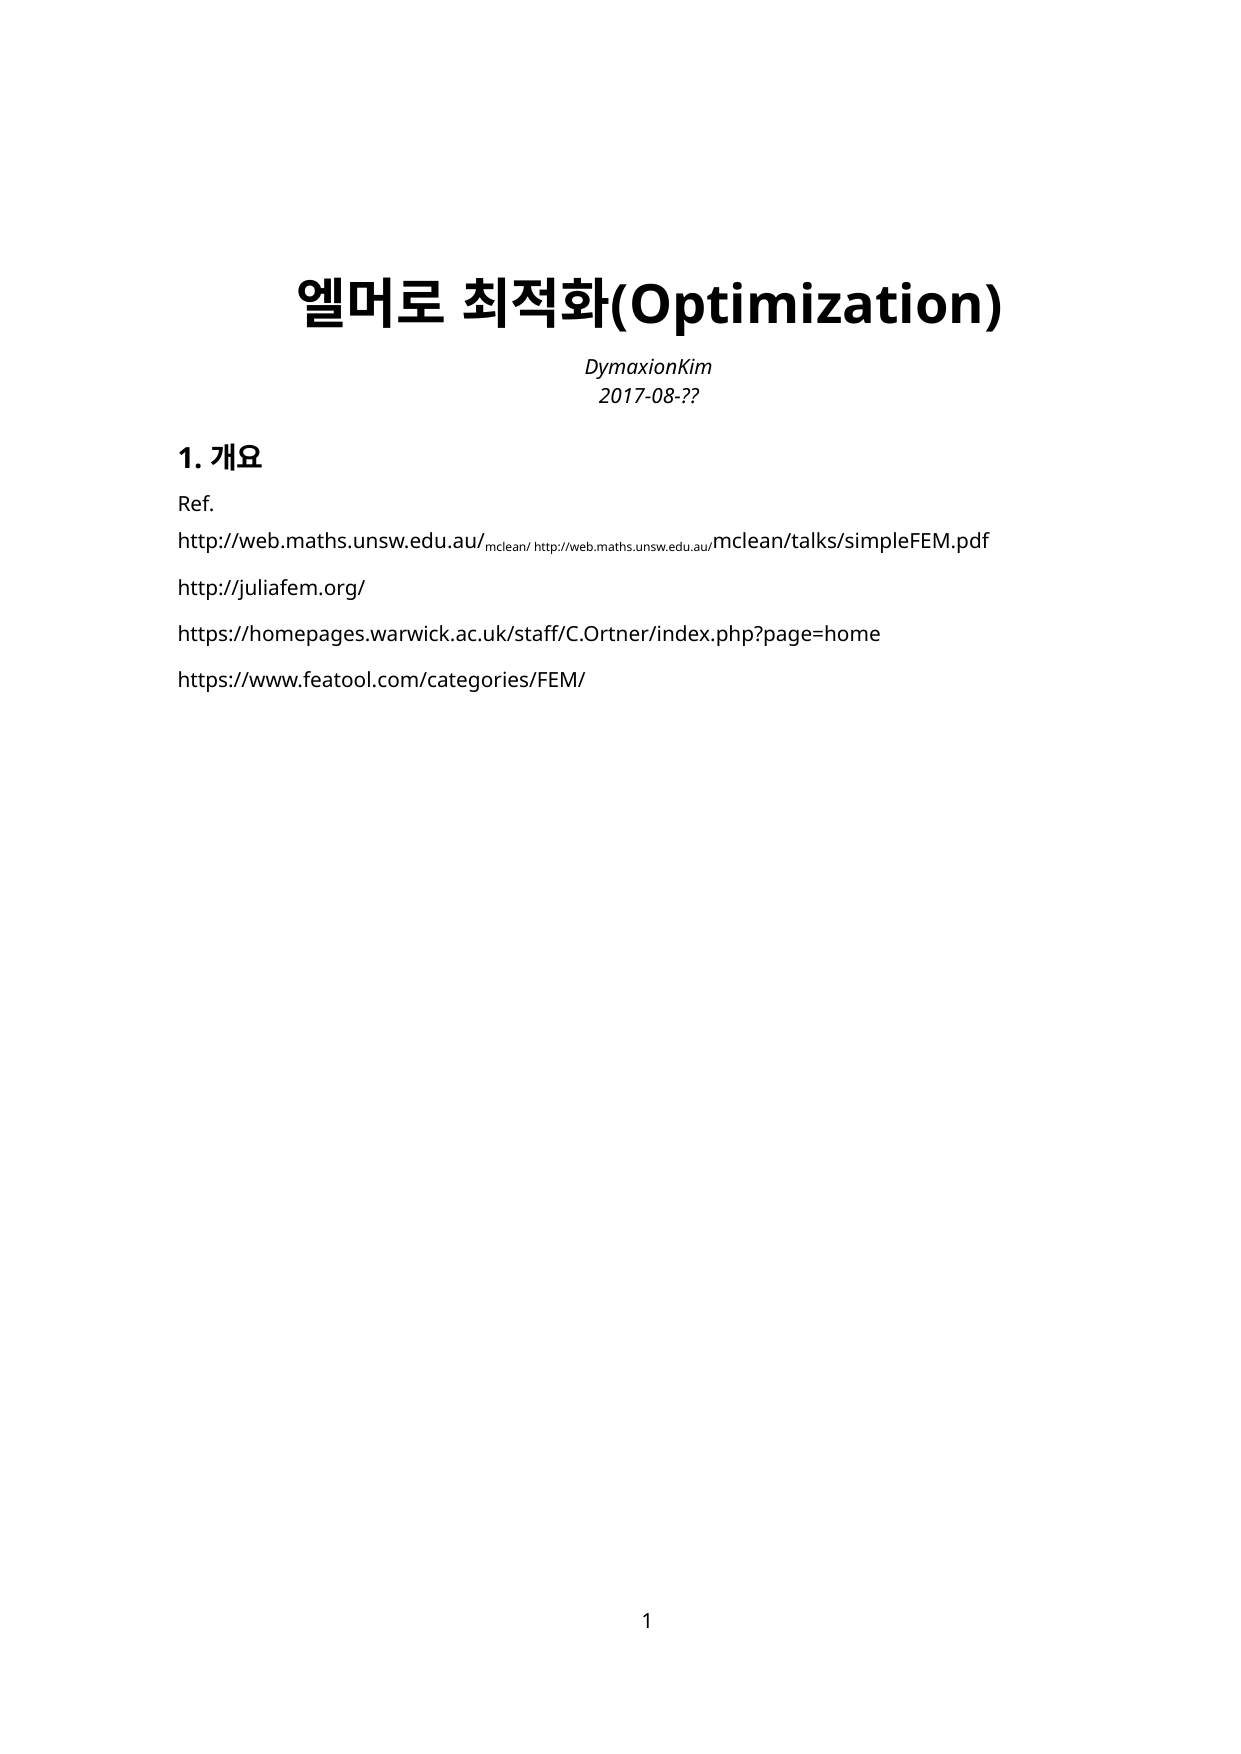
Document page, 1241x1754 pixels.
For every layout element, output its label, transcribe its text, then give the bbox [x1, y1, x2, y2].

text Ref. [177, 489, 1122, 517]
text 2017-08-?? [177, 381, 1122, 409]
text http://juliafem.org/ [177, 573, 1122, 601]
subtitle 1. 개요 [177, 434, 1122, 477]
title 엘머로 최적화(Optimization) [177, 261, 1122, 340]
text https://homepages.warwick.ac.uk/staff/C.Ortner/index.php?page=home [177, 619, 1122, 648]
text DymaxionKim [177, 352, 1122, 381]
text https://www.featool.com/categories/FEM/ [177, 666, 1122, 694]
text http://web.maths.unsw.edu.au/mclean/ http://web.maths.unsw.edu.au/mclean/talks/simpleFEM.pdf [177, 526, 1122, 555]
